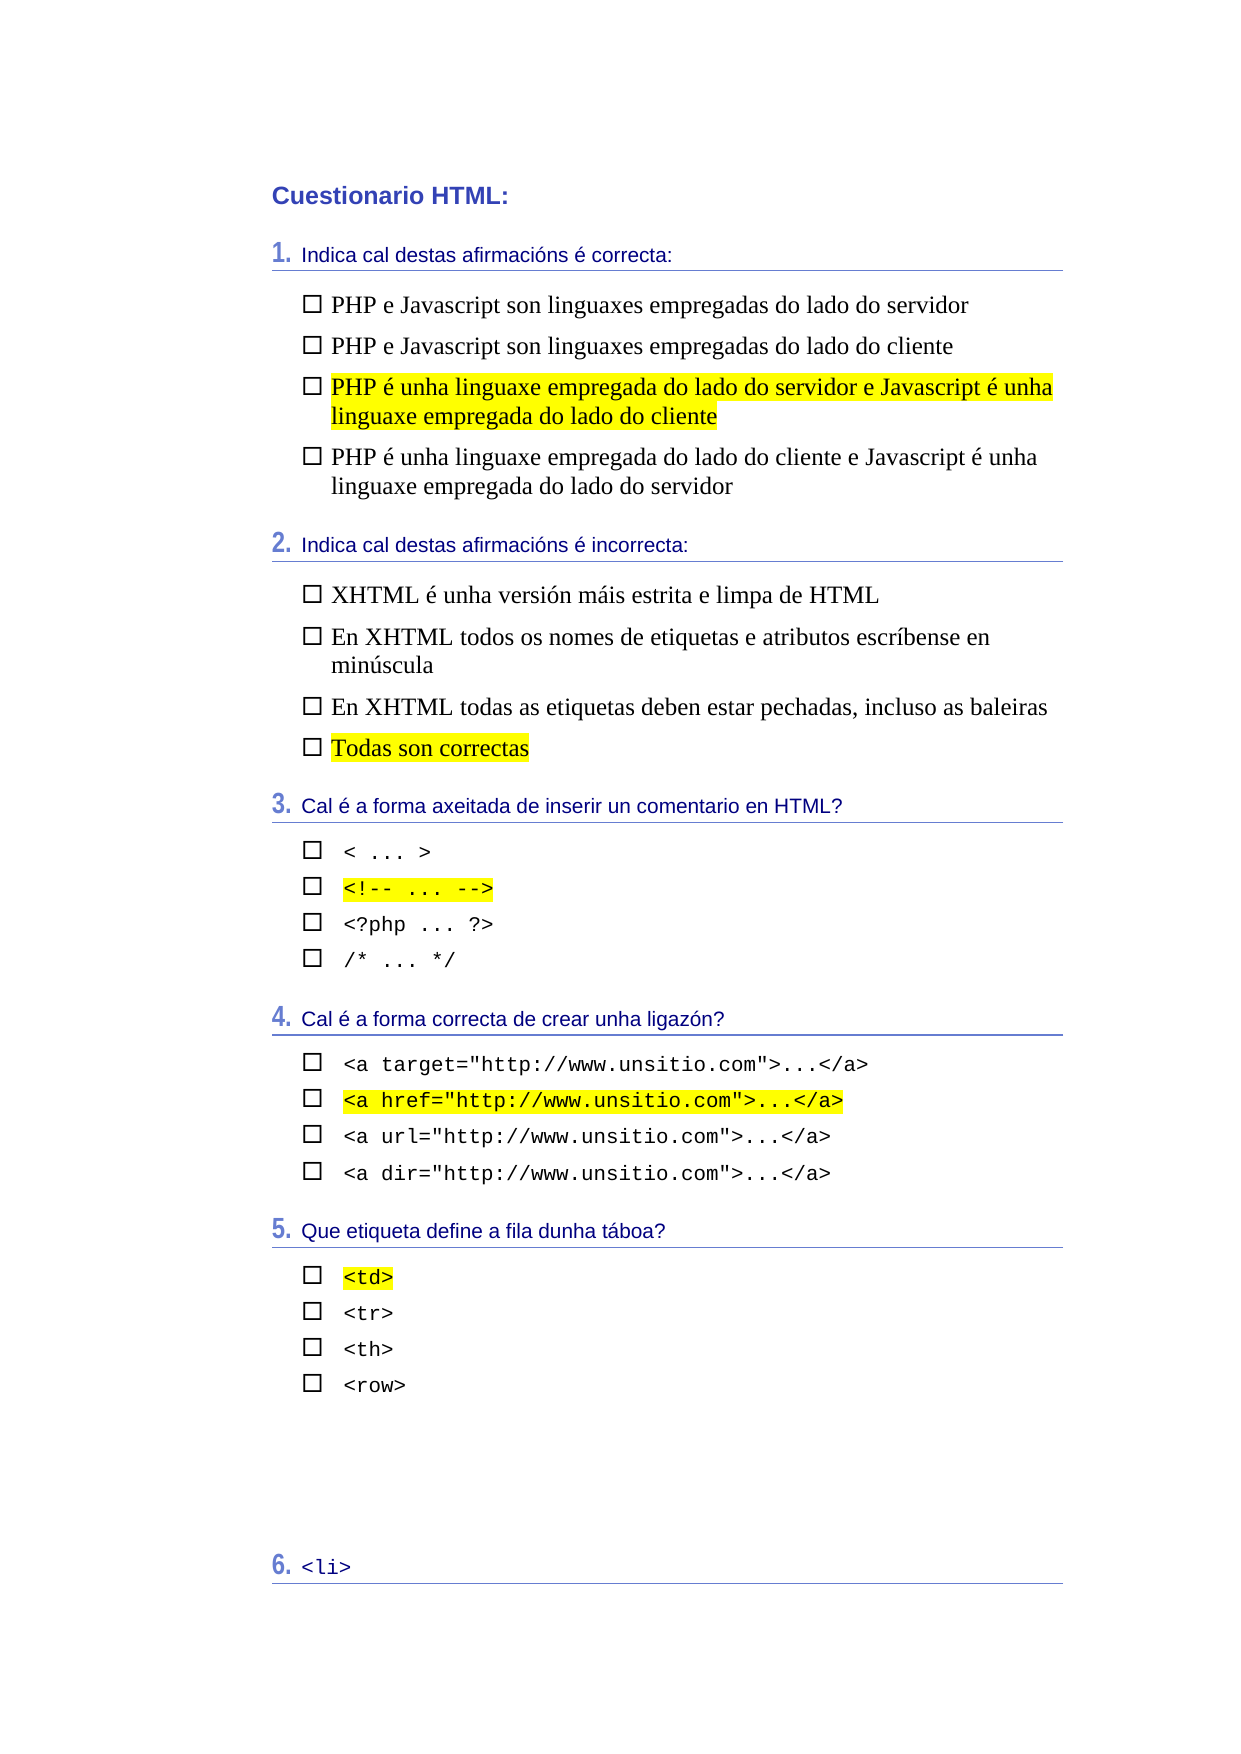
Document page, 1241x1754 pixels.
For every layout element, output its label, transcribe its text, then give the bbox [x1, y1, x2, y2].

list <a target="http://www.unsitio.com">...</a> [301, 1054, 1063, 1078]
list PHP e Javascript son linguaxes empregadas do lado do servidor [301, 290, 1063, 319]
list Indica cal destas afirmacións é correcta: [272, 235, 1063, 270]
list <a dir="http://www.unsitio.com">...</a> [301, 1163, 1063, 1186]
list En XHTML todas as etiquetas deben estar pechadas, incluso as baleiras [301, 692, 1063, 720]
list Indica cal destas afirmacións é incorrecta: [272, 525, 1063, 561]
list Cal é a forma correcta de crear unha ligazón? [272, 999, 1063, 1034]
list <?php ... ?> [301, 914, 1063, 938]
list <th> [301, 1339, 1063, 1363]
list Cal é a forma axeitada de inserir un comentario en HTML? [272, 787, 1063, 822]
list En XHTML todos os nomes de etiquetas e atributos escríbense en minúscula [301, 622, 1063, 679]
list <li> [272, 1547, 1063, 1583]
list PHP e Javascript son linguaxes empregadas do lado do cliente [301, 331, 1063, 360]
list PHP é unha linguaxe empregada do lado do servidor e Javascript é unha linguaxe empregada do lado do cliente [301, 372, 1063, 430]
list <tr> [301, 1303, 1063, 1326]
list PHP é unha linguaxe empregada do lado do cliente e Javascript é unha linguaxe empregada do lado do servidor [301, 442, 1063, 500]
list <td> [301, 1267, 1063, 1290]
list Que etiqueta define a fila dunha táboa? [272, 1211, 1063, 1247]
list /* ... */ [301, 950, 1063, 974]
list <row> [301, 1375, 1063, 1399]
list <!-- ... --> [301, 878, 1063, 902]
list XHTML é unha versión máis estrita e limpa de HTML [301, 580, 1063, 609]
list <a href="http://www.unsitio.com">...</a> [301, 1090, 1063, 1114]
list Todas son correctas [301, 733, 1063, 762]
list <a url="http://www.unsitio.com">...</a> [301, 1127, 1063, 1150]
text Cuestionario HTML: [272, 181, 1063, 210]
list < ... > [301, 842, 1063, 866]
